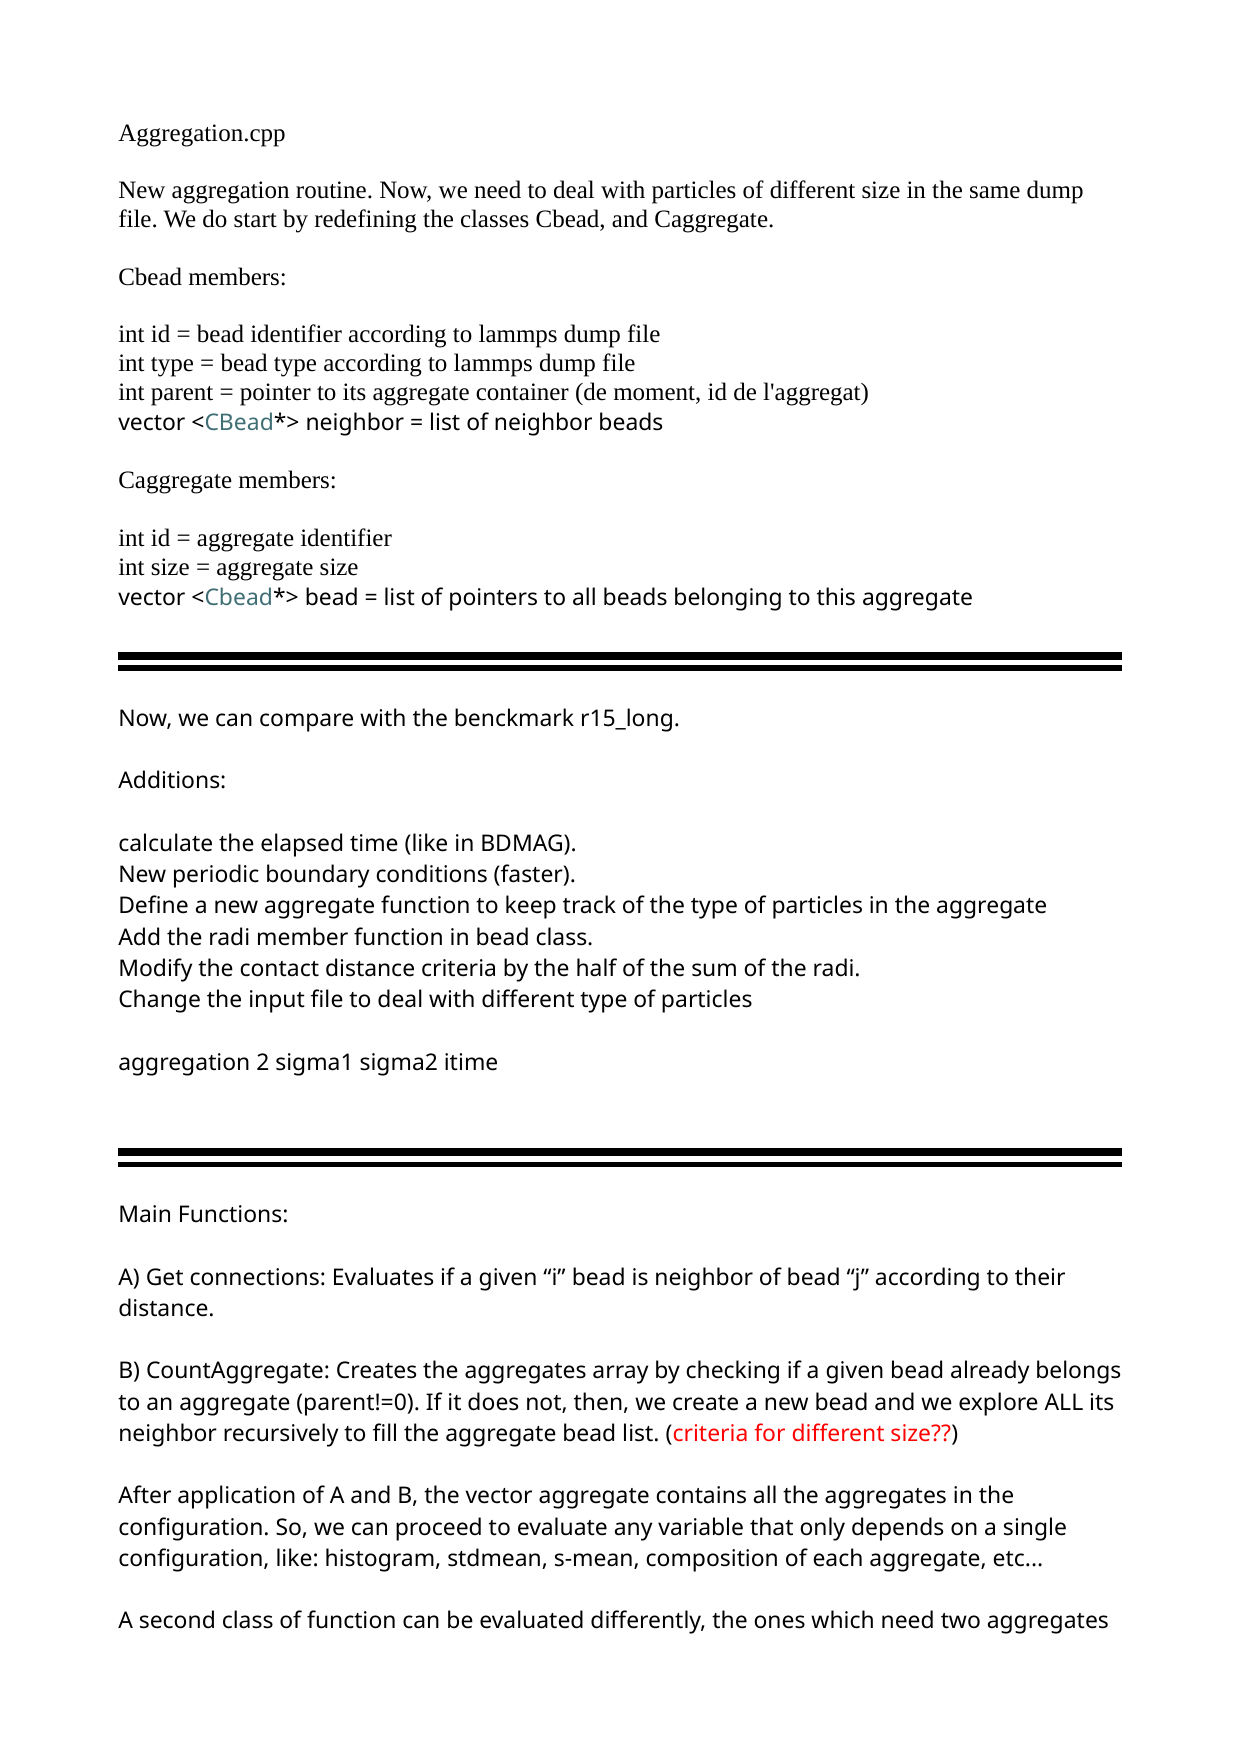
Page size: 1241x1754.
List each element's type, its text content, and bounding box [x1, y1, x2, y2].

text Main Functions: [118, 1198, 1122, 1229]
text Define a new aggregate function to keep track of the type of particles in the aggregate [118, 889, 1122, 921]
text A second class of function can be evaluated differently, the ones which need two aggregates [118, 1604, 1122, 1636]
text int id = aggregate identifier [118, 523, 1122, 552]
text Modify the contact distance criteria by the half of the sum of the radi. [118, 952, 1122, 983]
text vector <CBead*> neighbor = list of neighbor beads [118, 406, 1122, 437]
text After application of A and B, the vector aggregate contains all the aggregates in the configuration. So, we can proceed to evaluate any variable that only depends on a single configuration, like: histogram, stdmean, s-mean, composition of each aggregate, etc... [118, 1479, 1122, 1573]
text vector <Cbead*> bead = list of pointers to all beads belonging to this aggregate [118, 581, 1122, 612]
text Caggregate members: [118, 466, 1122, 494]
text Now, we can compare with the benckmark r15_long. [118, 702, 1122, 733]
text Add the radi member function in bead class. [118, 921, 1122, 952]
text int type = bead type according to lammps dump file [118, 348, 1122, 377]
text aggregation 2 sigma1 sigma2 itime [118, 1046, 1122, 1077]
text Change the input file to deal with different type of particles [118, 983, 1122, 1014]
text Additions: [118, 764, 1122, 796]
text New aggregation routine. Now, we need to deal with particles of different size in the same dump file. We do start by redefining the classes Cbead, and Caggregate. [118, 176, 1122, 233]
text int parent = pointer to its aggregate container (de moment, id de l'aggregat) [118, 377, 1122, 406]
text calculate the elapsed time (like in BDMAG). [118, 827, 1122, 858]
text B) CountAggregate: Creates the aggregates array by checking if a given bead already belongs to an aggregate (parent!=0). If it does not, then, we create a new bead and we explore ALL its neighbor recursively to fill the aggregate bead list. (criteria for different size??) [118, 1354, 1122, 1448]
text A) Get connections: Evaluates if a given “i” bead is neighbor of bead “j” according to their distance. [118, 1261, 1122, 1323]
text Cbead members: [118, 262, 1122, 291]
text New periodic boundary conditions (faster). [118, 858, 1122, 889]
text int id = bead identifier according to lammps dump file [118, 319, 1122, 348]
text int size = aggregate size [118, 552, 1122, 581]
text Aggregation.cpp [118, 118, 1122, 147]
